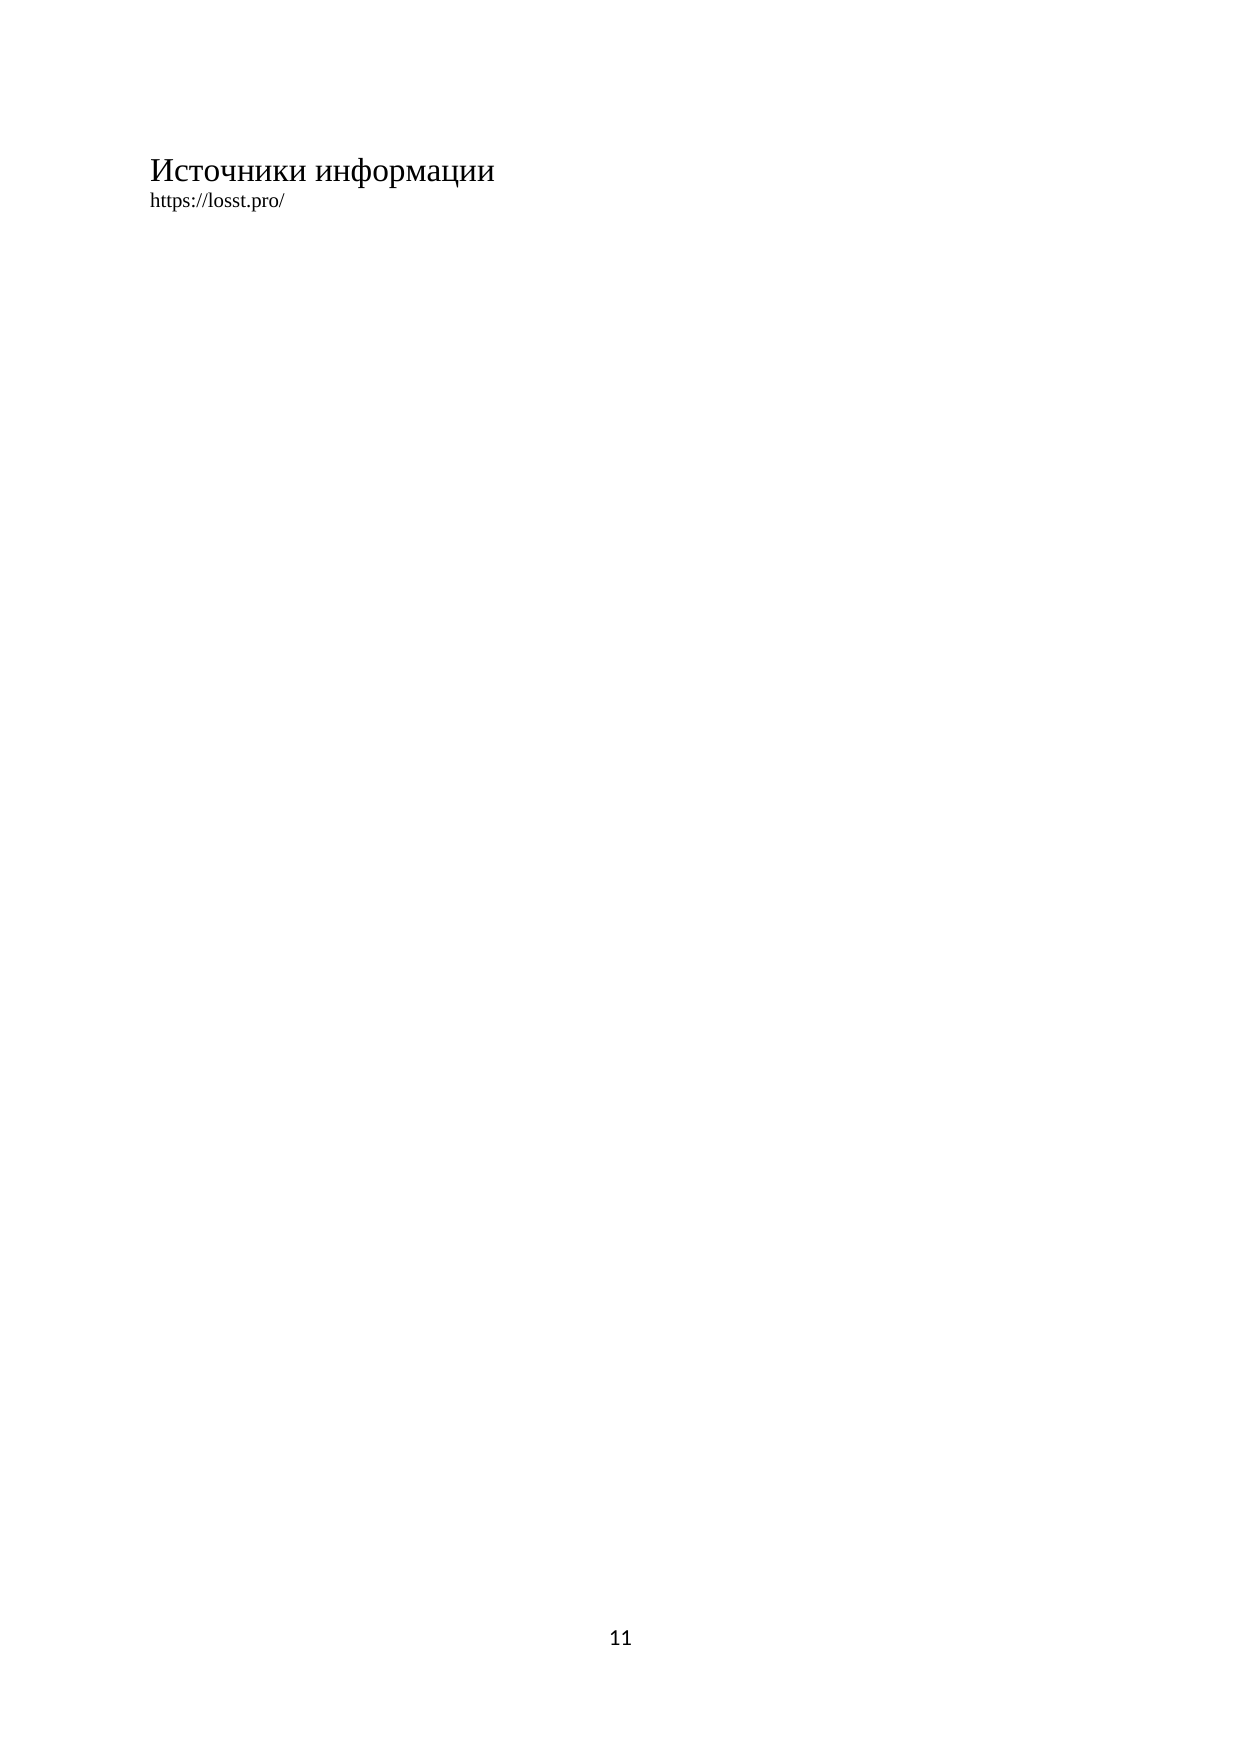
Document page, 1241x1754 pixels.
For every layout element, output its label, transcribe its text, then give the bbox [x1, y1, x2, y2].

subtitle Источники информации [150, 150, 1090, 188]
text https://losst.pro/ [150, 188, 1090, 212]
